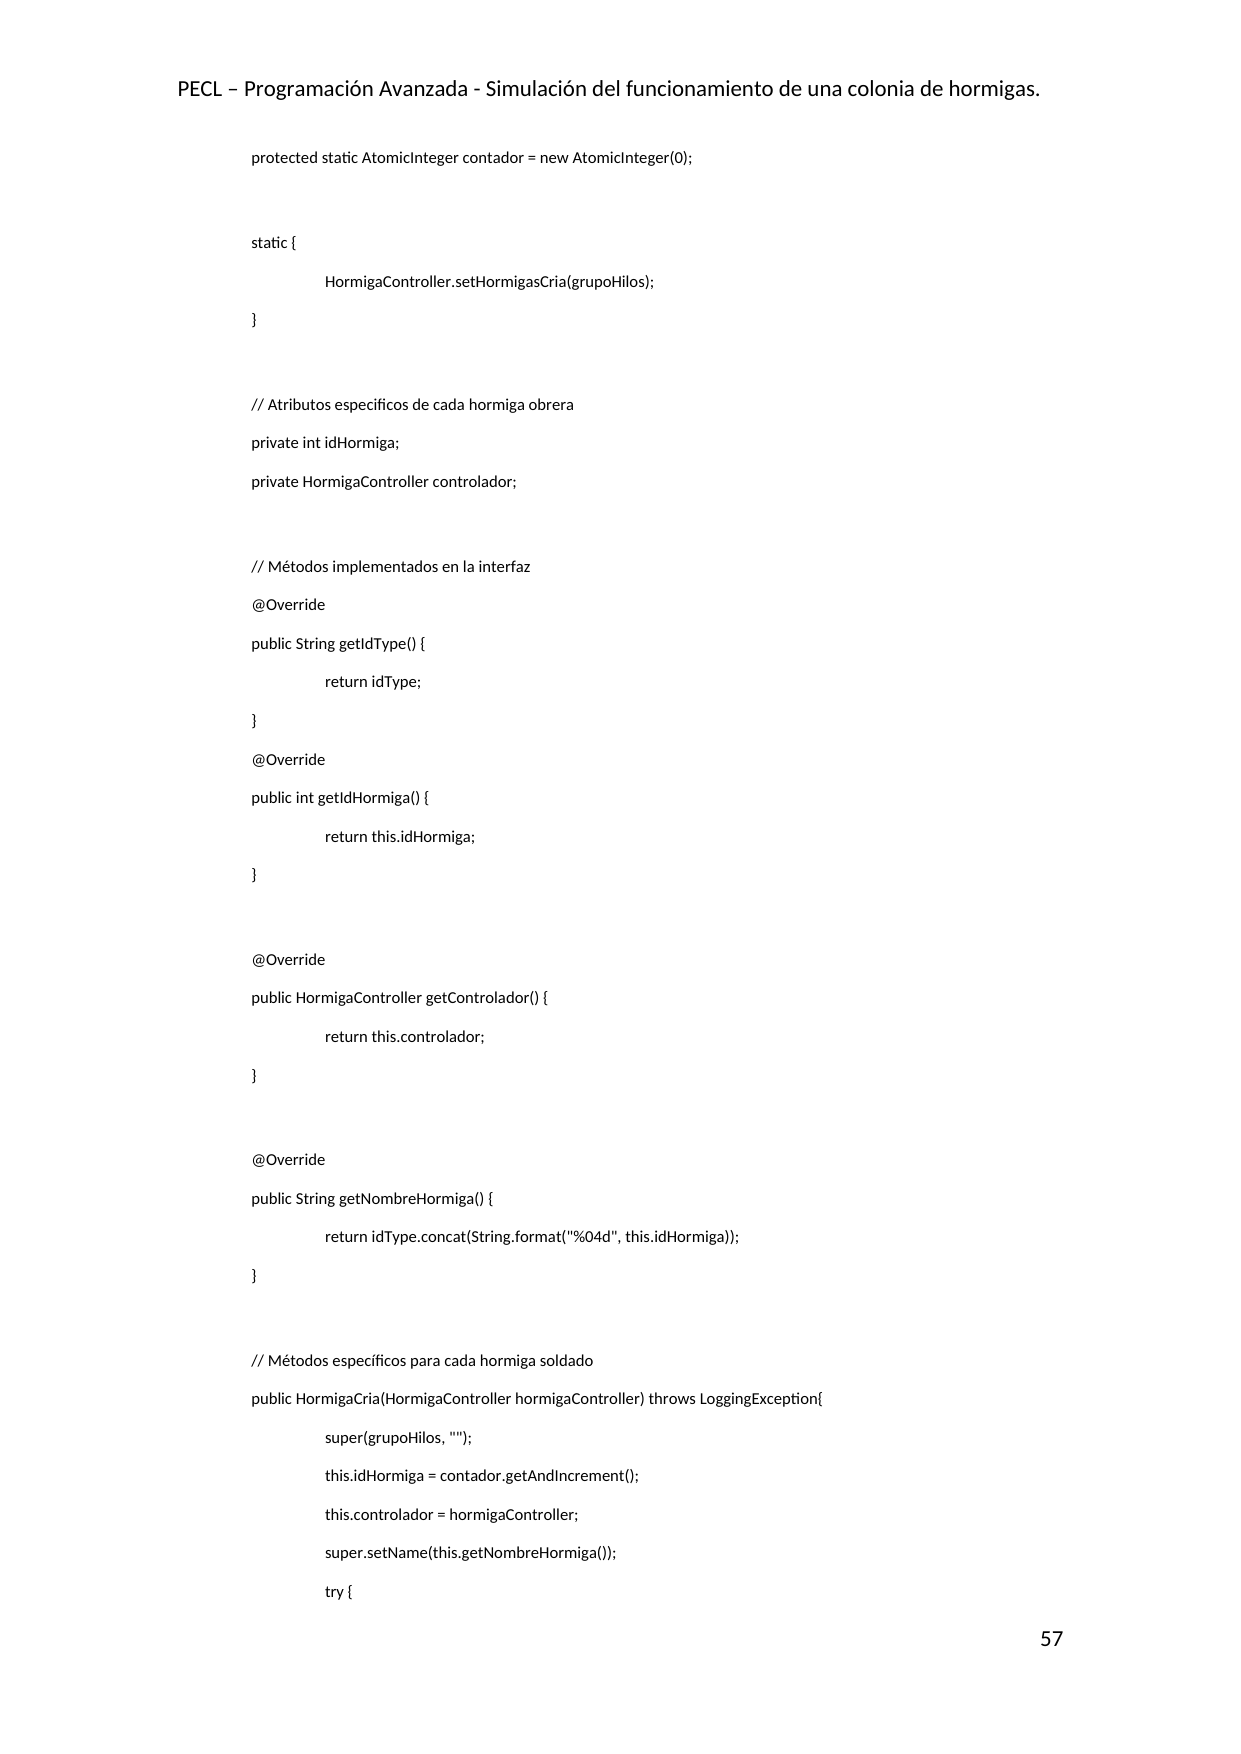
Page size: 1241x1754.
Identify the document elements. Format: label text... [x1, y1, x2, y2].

text protected static AtomicInteger contador = new AtomicInteger(0); [177, 148, 1063, 168]
text HormigaController.setHormigasCria(grupoHilos); [177, 271, 1063, 291]
text this.controlador = hormigaController; [177, 1504, 1063, 1524]
text super(grupoHilos, ""); [177, 1427, 1063, 1447]
text // Métodos implementados en la interfaz [177, 556, 1063, 576]
text @Override [177, 749, 1063, 769]
text public String getNombreHormiga() { [177, 1188, 1063, 1208]
text super.setName(this.getNombreHormiga()); [177, 1543, 1063, 1563]
text return this.idHormiga; [177, 826, 1063, 846]
text return idType.concat(String.format("%04d", this.idHormiga)); [177, 1227, 1063, 1247]
text return idType; [177, 672, 1063, 692]
text // Métodos específicos para cada hormiga soldado [177, 1350, 1063, 1370]
text try { [177, 1581, 1063, 1602]
text } [177, 1065, 1063, 1085]
text @Override [177, 949, 1063, 969]
text @Override [177, 1150, 1063, 1170]
text } [177, 864, 1063, 885]
text // Atributos especificos de cada hormiga obrera [177, 394, 1063, 414]
text static { [177, 232, 1063, 253]
text this.idHormiga = contador.getAndIncrement(); [177, 1466, 1063, 1486]
text private int idHormiga; [177, 433, 1063, 453]
text @Override [177, 595, 1063, 615]
text public HormigaController getControlador() { [177, 988, 1063, 1008]
text private HormigaController controlador; [177, 471, 1063, 492]
text } [177, 710, 1063, 731]
text public String getIdType() { [177, 633, 1063, 653]
text return this.controlador; [177, 1026, 1063, 1047]
text } [177, 1265, 1063, 1286]
text public HormigaCria(HormigaController hormigaController) throws LoggingException{ [177, 1389, 1063, 1409]
text public int getIdHormiga() { [177, 787, 1063, 808]
text } [177, 309, 1063, 330]
